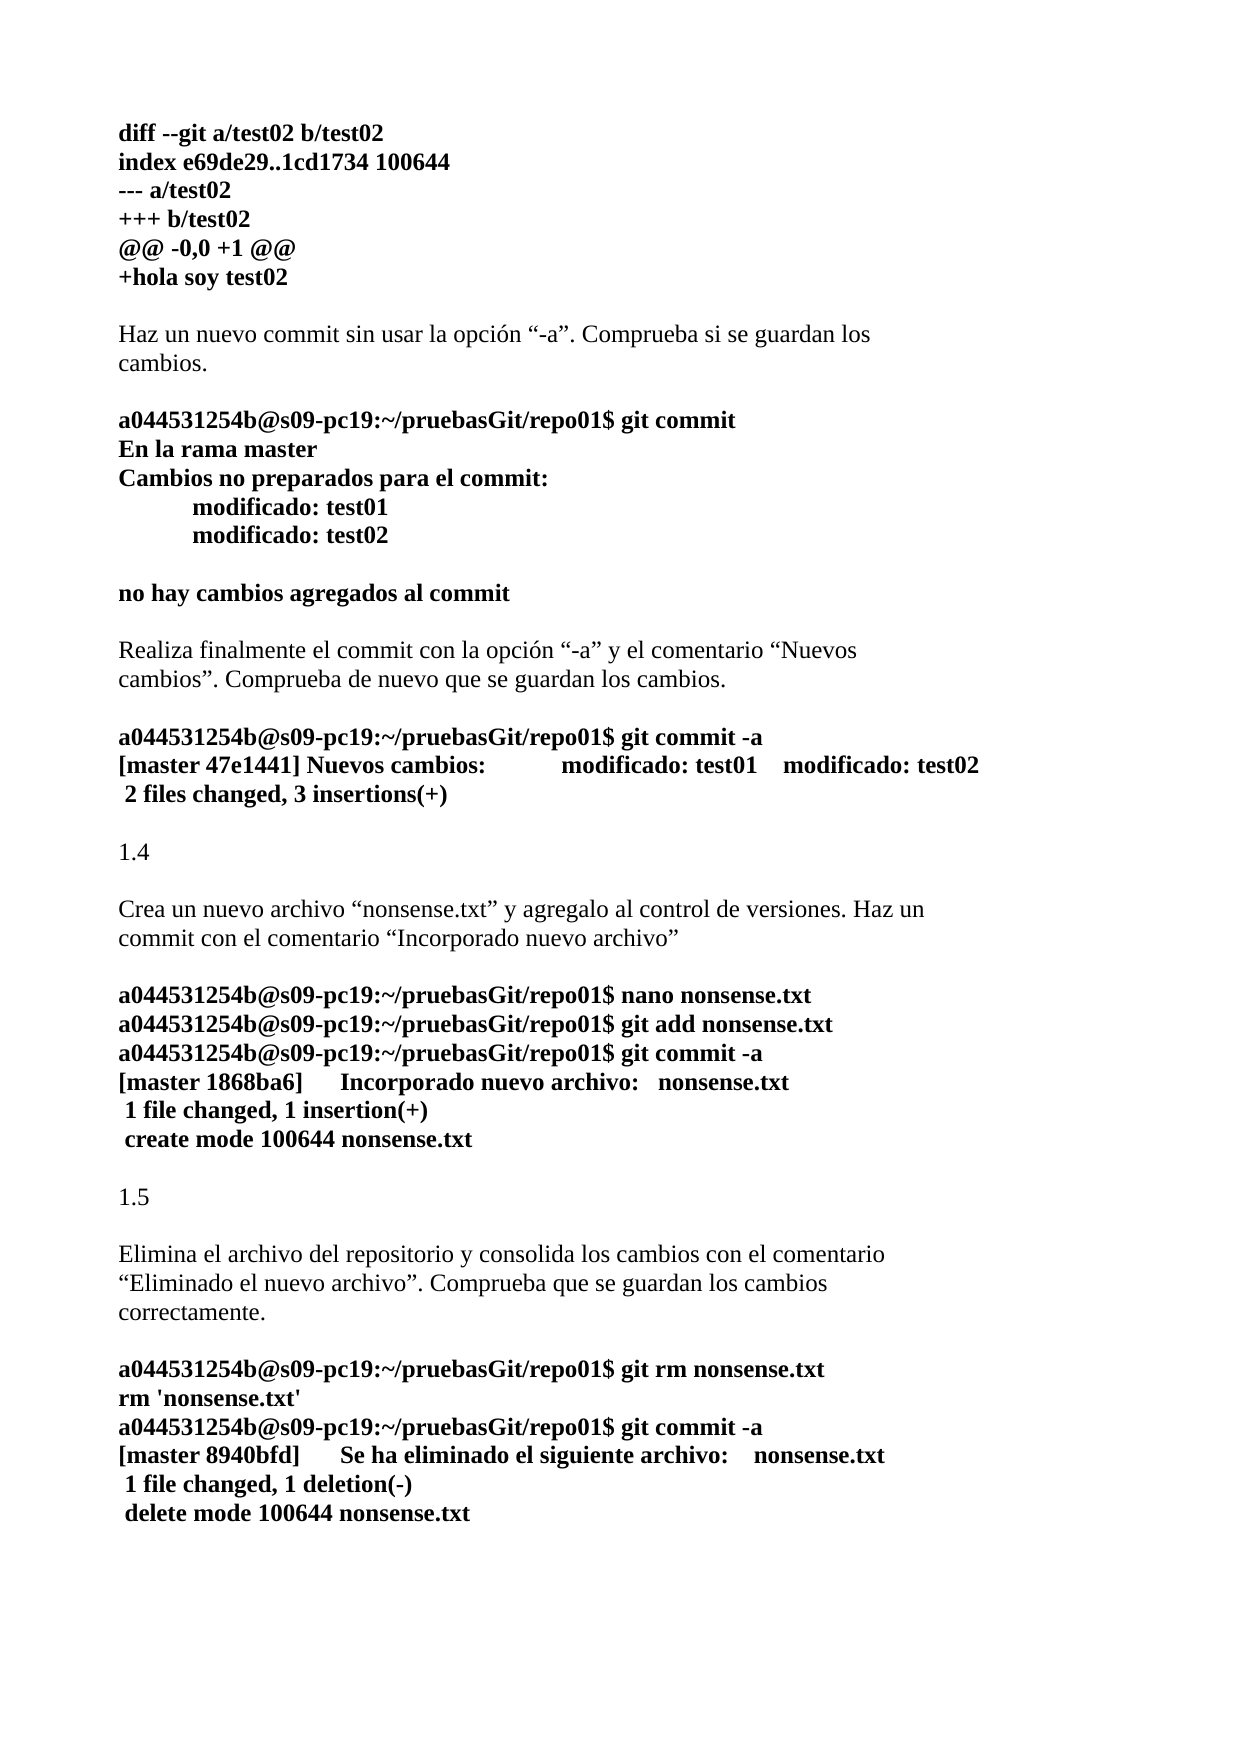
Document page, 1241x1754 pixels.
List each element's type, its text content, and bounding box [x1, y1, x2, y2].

text create mode 100644 nonsense.txt [118, 1124, 1122, 1153]
text Cambios no preparados para el commit: [118, 463, 1122, 492]
text rm 'nonsense.txt' [118, 1383, 1122, 1412]
text +hola soy test02 [118, 262, 1122, 291]
text a044531254b@s09-pc19:~/pruebasGit/repo01$ git commit -a [118, 1412, 1122, 1441]
text cambios. [118, 348, 1122, 377]
text “Eliminado el nuevo archivo”. Comprueba que se guardan los cambios [118, 1268, 1122, 1297]
text a044531254b@s09-pc19:~/pruebasGit/repo01$ git add nonsense.txt [118, 1009, 1122, 1038]
text 1.5 [118, 1182, 1122, 1211]
text Realiza finalmente el commit con la opción “-a” y el comentario “Nuevos [118, 636, 1122, 664]
text @@ -0,0 +1 @@ [118, 233, 1122, 262]
text 1 file changed, 1 insertion(+) [118, 1096, 1122, 1124]
text [master 8940bfd] Se ha eliminado el siguiente archivo: nonsense.txt [118, 1441, 1122, 1469]
text a044531254b@s09-pc19:~/pruebasGit/repo01$ git rm nonsense.txt [118, 1354, 1122, 1383]
text En la rama master [118, 434, 1122, 463]
text correctamente. [118, 1297, 1122, 1326]
text index e69de29..1cd1734 100644 [118, 147, 1122, 176]
text --- a/test02 [118, 176, 1122, 204]
text a044531254b@s09-pc19:~/pruebasGit/repo01$ nano nonsense.txt [118, 981, 1122, 1009]
text [master 47e1441] Nuevos cambios: modificado: test01 modificado: test02 [118, 751, 1122, 779]
text Elimina el archivo del repositorio y consolida los cambios con el comentario [118, 1239, 1122, 1268]
text commit con el comentario “Incorporado nuevo archivo” [118, 923, 1122, 952]
text modificado: test01 [118, 492, 1122, 521]
text Haz un nuevo commit sin usar la opción “-a”. Comprueba si se guardan los [118, 319, 1122, 348]
text diff --git a/test02 b/test02 [118, 118, 1122, 147]
text [master 1868ba6] Incorporado nuevo archivo: nonsense.txt [118, 1067, 1122, 1096]
text +++ b/test02 [118, 204, 1122, 233]
text 1 file changed, 1 deletion(-) [118, 1469, 1122, 1498]
text cambios”. Comprueba de nuevo que se guardan los cambios. [118, 664, 1122, 693]
text a044531254b@s09-pc19:~/pruebasGit/repo01$ git commit -a [118, 1038, 1122, 1067]
text a044531254b@s09-pc19:~/pruebasGit/repo01$ git commit [118, 406, 1122, 434]
text 2 files changed, 3 insertions(+) [118, 779, 1122, 808]
text no hay cambios agregados al commit [118, 578, 1122, 607]
text modificado: test02 [118, 521, 1122, 549]
text a044531254b@s09-pc19:~/pruebasGit/repo01$ git commit -a [118, 722, 1122, 751]
text 1.4 [118, 837, 1122, 866]
text delete mode 100644 nonsense.txt [118, 1498, 1122, 1527]
text Crea un nuevo archivo “nonsense.txt” y agregalo al control de versiones. Haz un [118, 894, 1122, 923]
